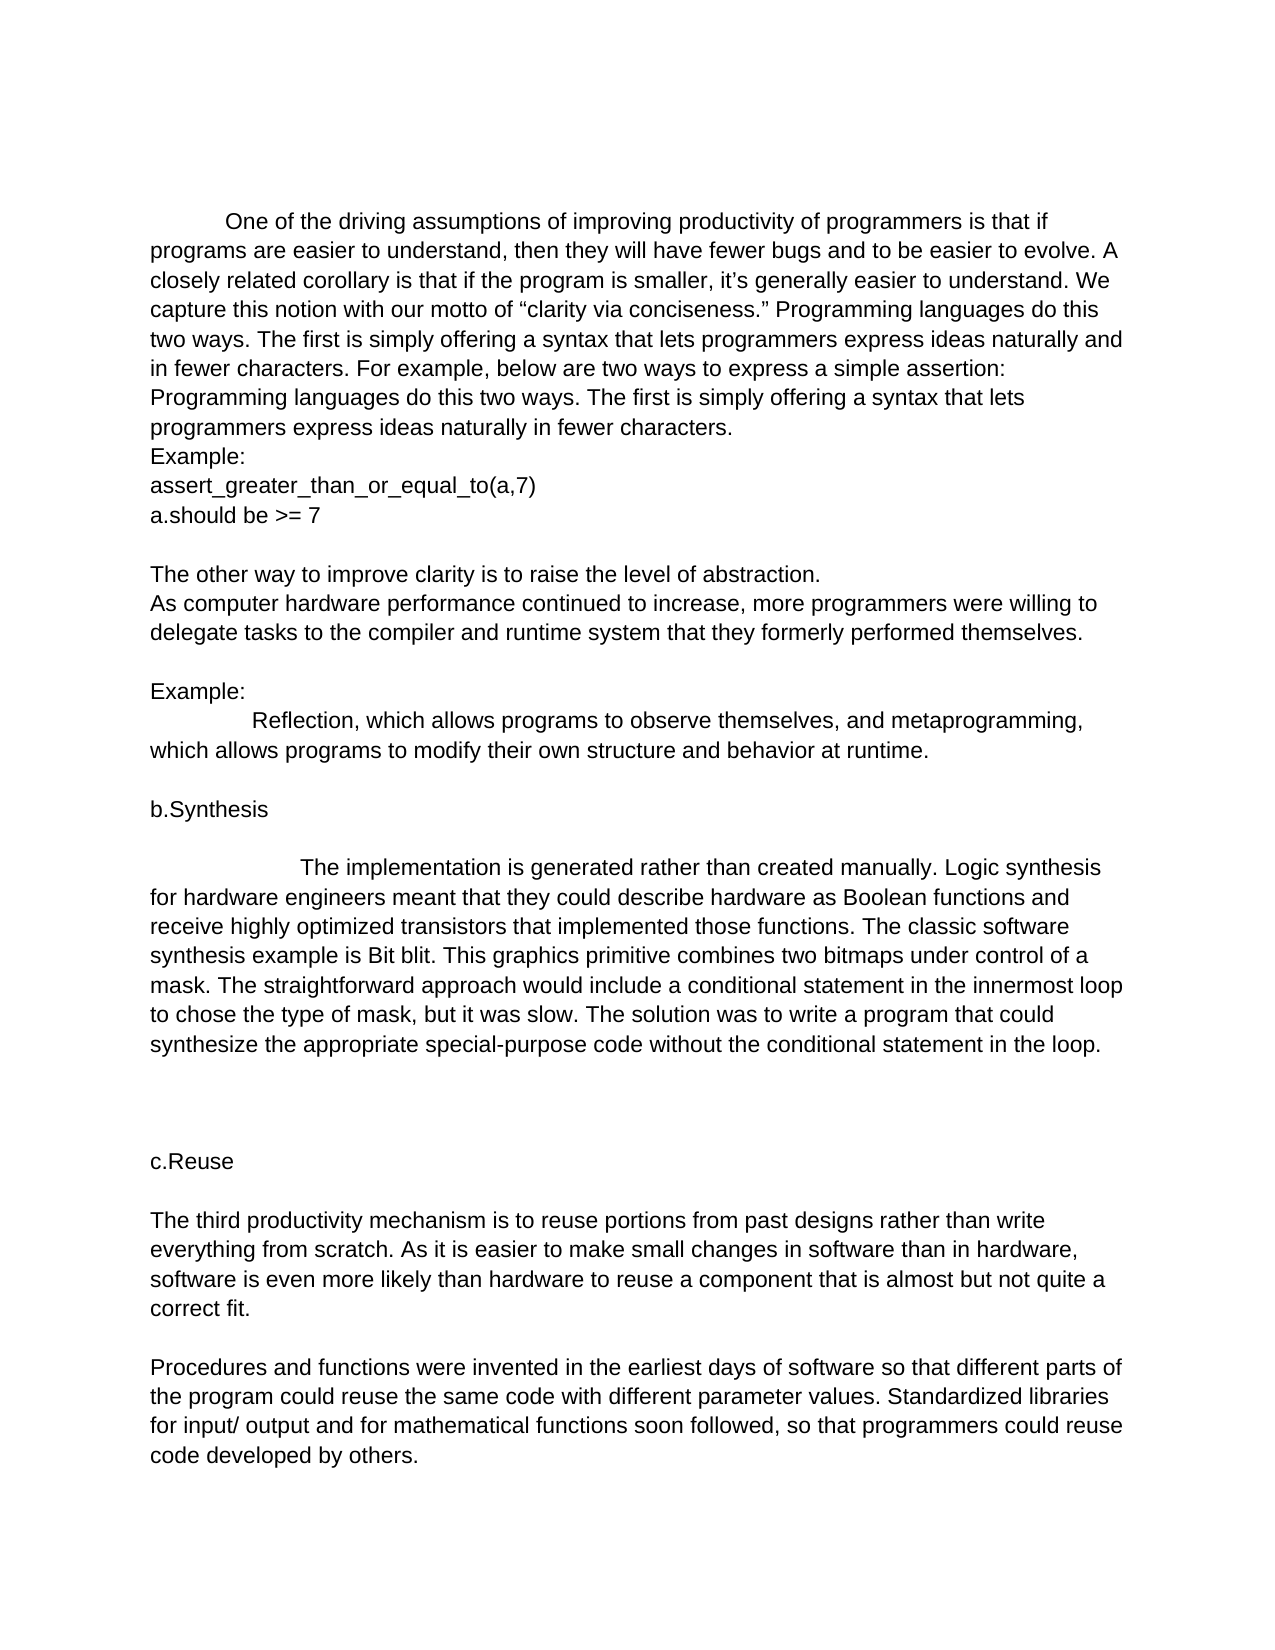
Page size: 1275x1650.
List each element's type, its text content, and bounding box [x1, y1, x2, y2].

text The other way to improve clarity is to raise the level of abstraction. [150, 561, 1125, 587]
text Example: [150, 679, 1125, 704]
text assert_greater_than_or_equal_to(a,7) [150, 473, 1125, 499]
text Procedures and functions were invented in the earliest days of software so that different parts of the program could reuse the same code with different parameter values. Standardized libraries for input/ output and for mathematical functions soon followed, so that programmers could reuse code developed by others. [150, 1354, 1125, 1468]
text c.Reuse [150, 1149, 1125, 1174]
text The implementation is generated rather than created manually. Logic synthesis for hardware engineers meant that they could describe hardware as Boolean functions and receive highly optimized transistors that implemented those functions. The classic software synthesis example is Bit blit. This graphics primitive combines two bitmaps under control of a mask. The straightforward approach would include a conditional statement in the innermost loop to chose the type of mask, but it was slow. The solution was to write a program that could synthesize the appropriate special-purpose code without the conditional statement in the loop. [150, 855, 1125, 1057]
text The third productivity mechanism is to reuse portions from past designs rather than write everything from scratch. As it is easier to make small changes in software than in hardware, software is even more likely than hardware to reuse a component that is almost but not quite a correct fit. [150, 1208, 1125, 1321]
text One of the driving assumptions of improving productivity of programmers is that if programs are easier to understand, then they will have fewer bugs and to be easier to evolve. A closely related corollary is that if the program is smaller, it’s generally easier to understand. We capture this notion with our motto of “clarity via conciseness.” Programming languages do this two ways. The first is simply offering a syntax that lets programmers express ideas naturally and in fewer characters. For example, below are two ways to express a simple assertion: [150, 209, 1125, 381]
text Programming languages do this two ways. The first is simply offering a syntax that lets programmers express ideas naturally in fewer characters. [150, 385, 1125, 440]
text Reflection, which allows programs to observe themselves, and metaprogramming, which allows programs to modify their own structure and behavior at runtime. [150, 708, 1125, 763]
text a.should be >= 7 [150, 503, 1125, 528]
text As computer hardware performance continued to increase, more programmers were willing to delegate tasks to the compiler and runtime system that they formerly performed themselves. [150, 591, 1125, 646]
text b.Synthesis [150, 796, 1125, 822]
text Example: [150, 444, 1125, 469]
